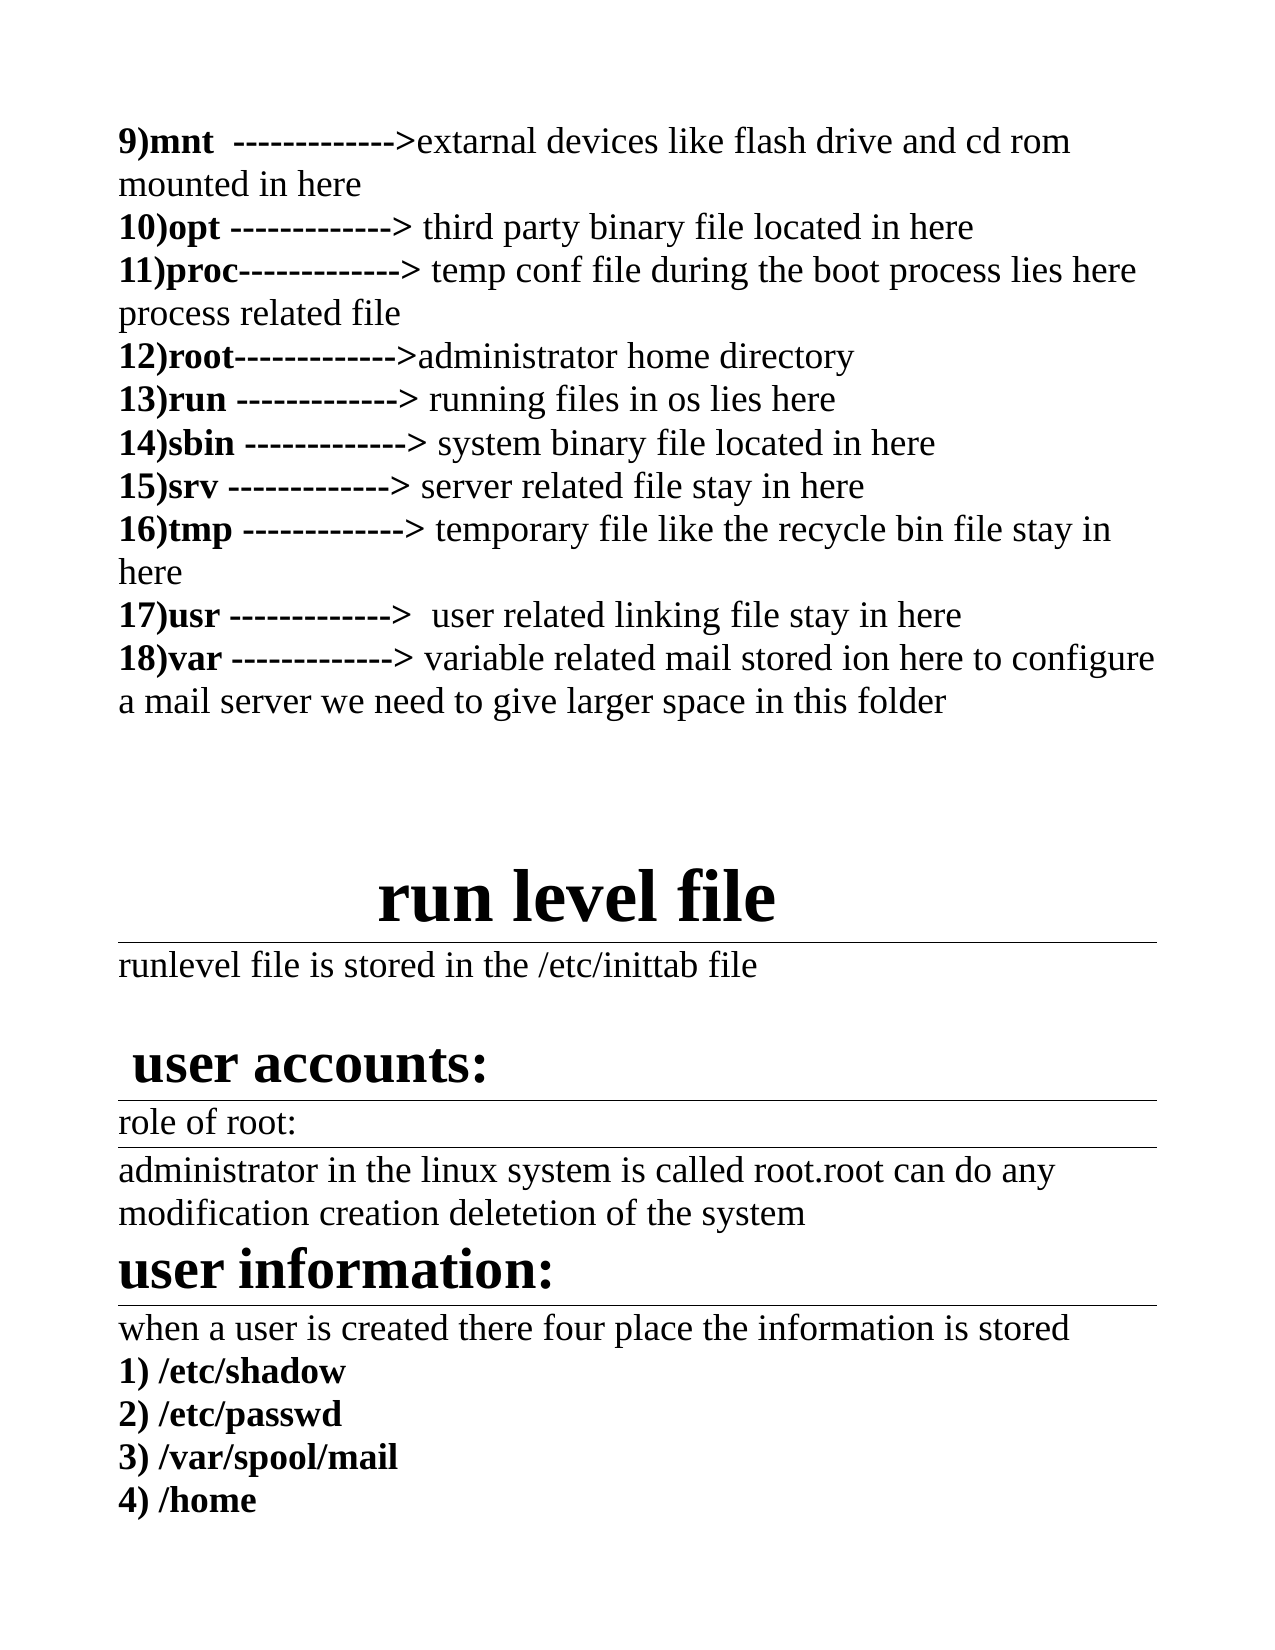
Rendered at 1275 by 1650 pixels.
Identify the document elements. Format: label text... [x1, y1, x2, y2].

text 12)root------------->administrator home directory [118, 334, 1157, 377]
text 11)proc-------------> temp conf file during the boot process lies here process related file [118, 247, 1157, 334]
text 2) /etc/passwd [118, 1391, 1157, 1434]
text 18)var -------------> variable related mail stored ion here to configure a mail server we need to give larger space in this folder [118, 636, 1157, 722]
text 9)mnt ------------->extarnal devices like flash drive and cd rom mounted in here [118, 118, 1157, 204]
text 13)run -------------> running files in os lies here [118, 377, 1157, 420]
text 15)srv -------------> server related file stay in here [118, 463, 1157, 506]
text 17)usr -------------> user related linking file stay in here [118, 592, 1157, 636]
text 1) /etc/shadow [118, 1348, 1157, 1391]
text user information: [118, 1234, 1157, 1305]
text 3) /var/spool/mail [118, 1434, 1157, 1478]
text run level file [118, 851, 1157, 942]
text administrator in the linux system is called root.root can do any modification creation deletetion of the system [118, 1148, 1157, 1234]
text 14)sbin -------------> system binary file located in here [118, 420, 1157, 463]
text 4) /home [118, 1478, 1157, 1521]
text role of root: [118, 1101, 1157, 1147]
text 10)opt -------------> third party binary file located in here [118, 204, 1157, 247]
text user accounts: [118, 1028, 1157, 1100]
text runlevel file is stored in the /etc/inittab file [118, 943, 1157, 985]
text when a user is created there four place the information is stored [118, 1306, 1157, 1348]
text 16)tmp -------------> temporary file like the recycle bin file stay in here [118, 506, 1157, 592]
